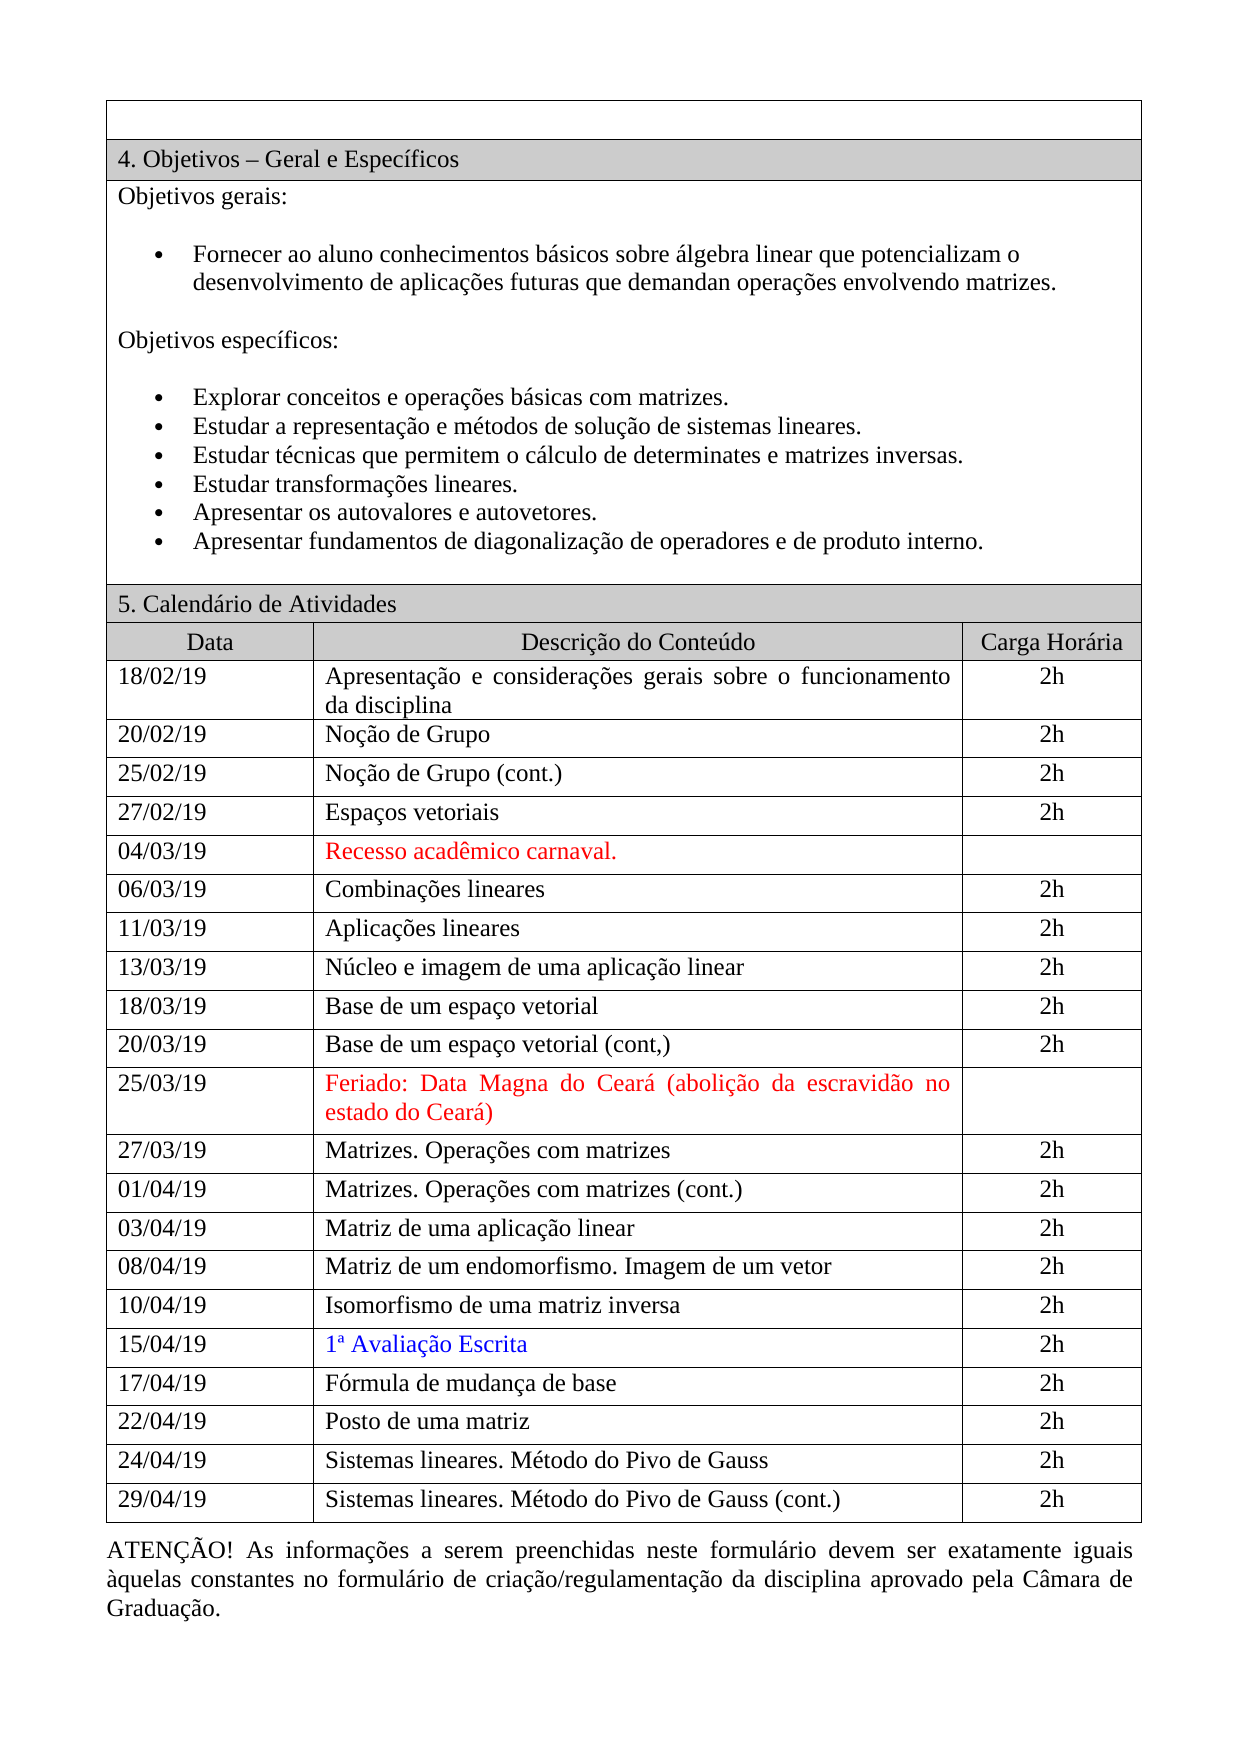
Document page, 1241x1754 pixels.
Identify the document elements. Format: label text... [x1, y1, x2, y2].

table_cell 25/02/19 [107, 758, 313, 796]
table_cell Combinações lineares [314, 875, 962, 912]
table_cell 2h [963, 952, 1141, 990]
table_cell 03/04/19 [107, 1213, 313, 1250]
table_cell 2h [963, 1368, 1141, 1405]
table_cell 2h [963, 1329, 1141, 1367]
table_cell Aplicações lineares [314, 913, 962, 951]
table_cell 2h [963, 1290, 1141, 1328]
table_cell 2h [963, 1406, 1141, 1444]
table_cell Matrizes. Operações com matrizes [314, 1135, 962, 1173]
table_cell Apresentação e considerações gerais sobre o funcionamento da disciplina [314, 661, 962, 718]
table_cell 2h [963, 758, 1141, 796]
table_cell Base de um espaço vetorial [314, 991, 962, 1028]
table_cell Matriz de um endomorfismo. Imagem de um vetor [314, 1251, 962, 1289]
table_cell 2h [963, 661, 1141, 718]
table_cell Objetivos gerais: Fornecer ao aluno conhecimentos básicos sobre álgebra linear que potencializam o desenvolvimento de aplicações futuras que demandan operações envolvendo matrizes. Objetivos específicos: Explorar conceitos e operações básicas com matrizes. Estudar a representação e métodos de solução de sistemas lineares. Estudar técnicas que permitem o cálculo de determinates e matrizes inversas. Estudar transformações lineares. Apresentar os autovalores e autovetores. Apresentar fundamentos de diagonalização de operadores e de produto interno. [107, 181, 1141, 584]
table_cell Núcleo e imagem de uma aplicação linear [314, 952, 962, 990]
table_cell 17/04/19 [107, 1368, 313, 1405]
table_cell 11/03/19 [107, 913, 313, 951]
table_cell Sistemas lineares. Método do Pivo de Gauss [314, 1445, 962, 1483]
table_cell 4. Objetivos – Geral e Específicos [107, 140, 1141, 180]
table_cell 2h [963, 1251, 1141, 1289]
table_cell 18/02/19 [107, 661, 313, 718]
table_cell Base de um espaço vetorial (cont,) [314, 1030, 962, 1067]
table_cell 06/03/19 [107, 875, 313, 912]
table_cell Sistemas lineares. Método do Pivo de Gauss (cont.) [314, 1484, 962, 1522]
table_cell 2h [963, 720, 1141, 757]
table_cell [963, 836, 1141, 873]
table_cell [107, 101, 1141, 138]
table_cell Noção de Grupo (cont.) [314, 758, 962, 796]
table_cell Posto de uma matriz [314, 1406, 962, 1444]
table_cell Matrizes. Operações com matrizes (cont.) [314, 1174, 962, 1212]
table_cell 2h [963, 1174, 1141, 1212]
table_cell 01/04/19 [107, 1174, 313, 1212]
table_cell 1ª Avaliação Escrita [314, 1329, 962, 1367]
table_cell 20/03/19 [107, 1030, 313, 1067]
table_cell [963, 1068, 1141, 1134]
table_cell Fórmula de mudança de base [314, 1368, 962, 1405]
table_cell Carga Horária [963, 623, 1141, 660]
table_cell 13/03/19 [107, 952, 313, 990]
table_cell 04/03/19 [107, 836, 313, 873]
table_cell Espaços vetoriais [314, 797, 962, 835]
table_cell 15/04/19 [107, 1329, 313, 1367]
table_cell 27/03/19 [107, 1135, 313, 1173]
table_cell 2h [963, 797, 1141, 835]
table_cell 27/02/19 [107, 797, 313, 835]
table_cell 5. Calendário de Atividades [107, 585, 1141, 622]
table_cell 25/03/19 [107, 1068, 313, 1134]
table_cell 29/04/19 [107, 1484, 313, 1522]
table_cell 2h [963, 991, 1141, 1028]
table_cell 2h [963, 913, 1141, 951]
table_cell 18/03/19 [107, 991, 313, 1028]
table_cell 08/04/19 [107, 1251, 313, 1289]
table_cell 10/04/19 [107, 1290, 313, 1328]
table_cell 2h [963, 1484, 1141, 1522]
table_cell 2h [963, 1135, 1141, 1173]
table_cell 22/04/19 [107, 1406, 313, 1444]
table_cell 2h [963, 1030, 1141, 1067]
table_cell 24/04/19 [107, 1445, 313, 1483]
table_cell Matriz de uma aplicação linear [314, 1213, 962, 1250]
table_cell Isomorfismo de uma matriz inversa [314, 1290, 962, 1328]
table_cell 2h [963, 1213, 1141, 1250]
table_cell Descrição do Conteúdo [314, 623, 962, 660]
table_cell 2h [963, 1445, 1141, 1483]
table_cell Noção de Grupo [314, 720, 962, 757]
table_cell 2h [963, 875, 1141, 912]
table_cell Feriado: Data Magna do Ceará (abolição da escravidão no estado do Ceará) [314, 1068, 962, 1134]
table_cell 20/02/19 [107, 720, 313, 757]
table_cell Data [107, 623, 313, 660]
table_cell Recesso acadêmico carnaval. [314, 836, 962, 873]
